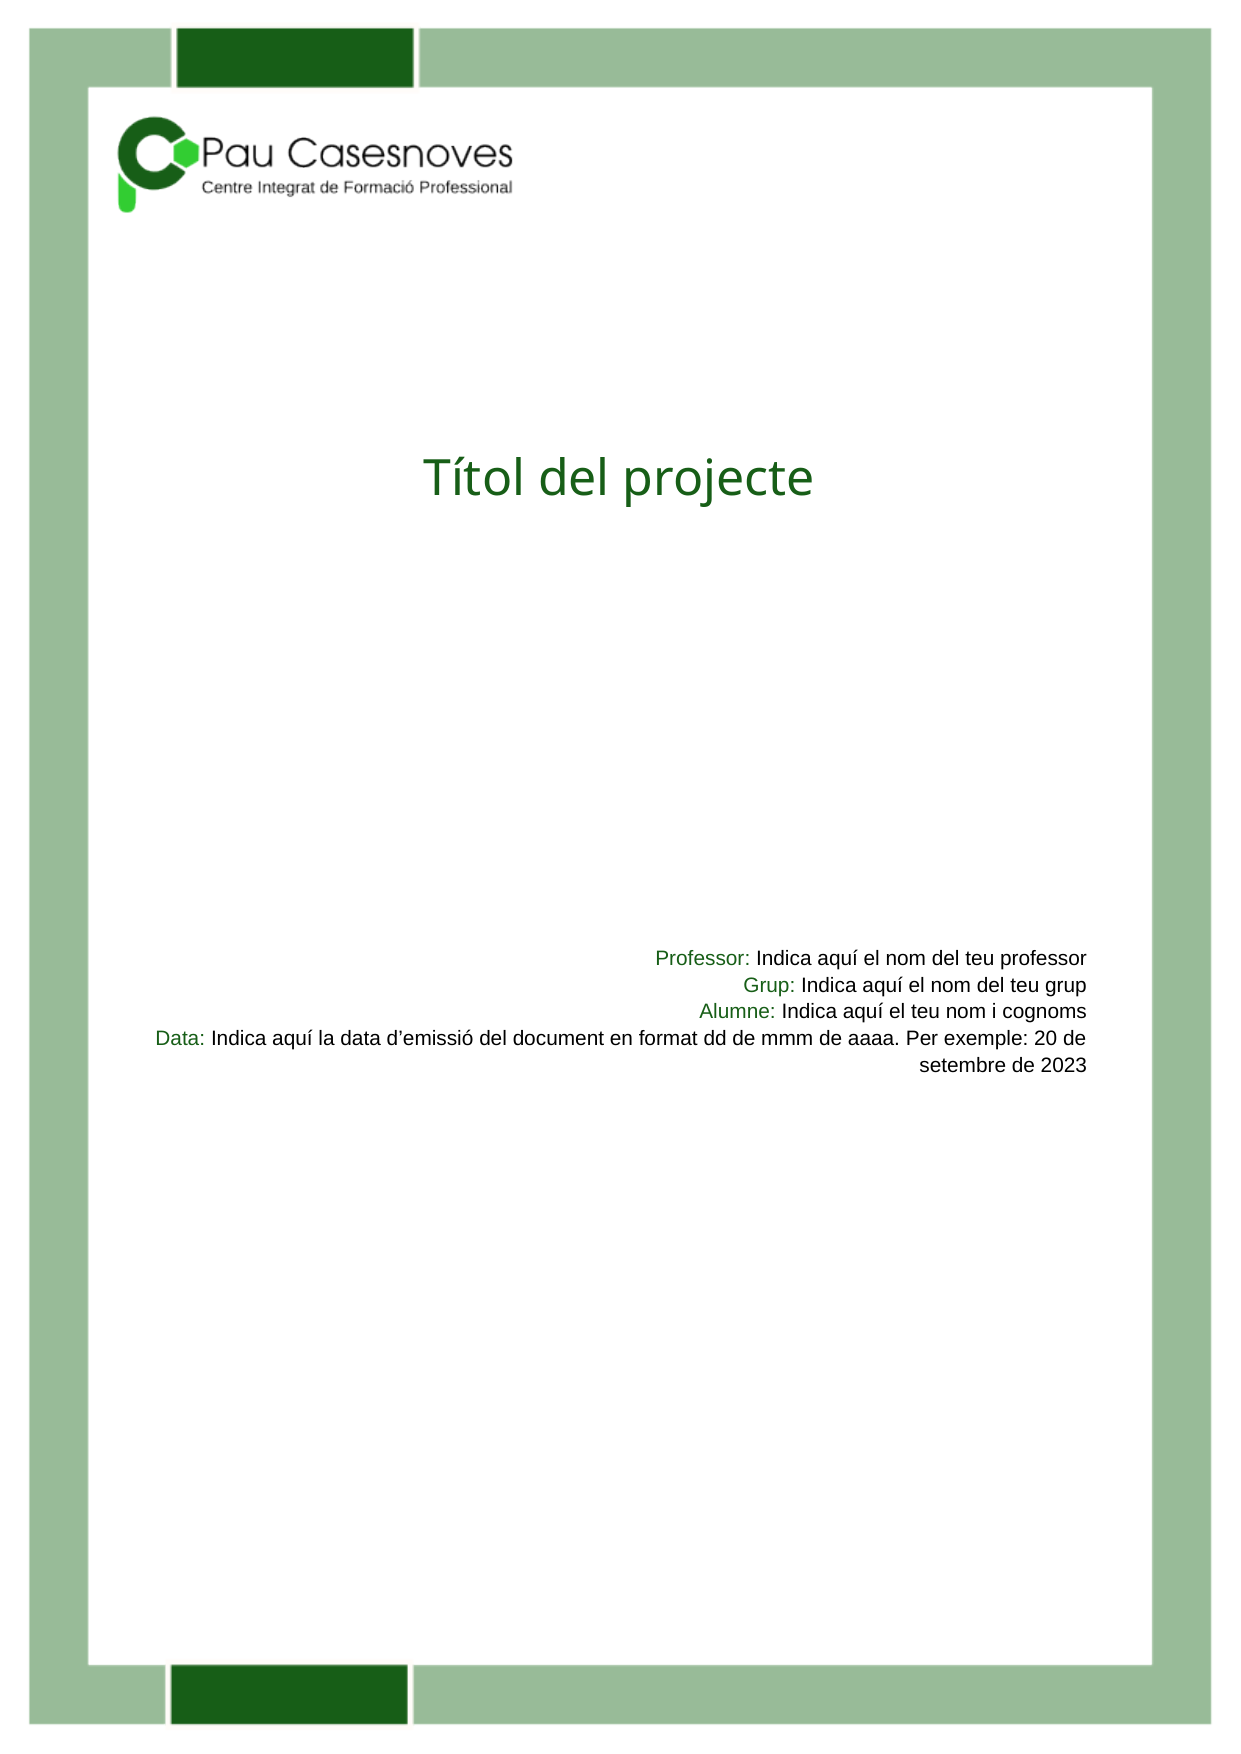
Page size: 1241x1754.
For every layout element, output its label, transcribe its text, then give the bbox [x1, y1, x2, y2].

text Data: Indica aquí la data d’emissió del document en format dd de mmm de aaaa. Per exemple: 20 de setembre de 2023 [151, 1026, 1087, 1076]
picture [0, 0, 1241, 1754]
text Professor: Indica aquí el nom del teu professor [151, 946, 1087, 970]
text Alumne: Indica aquí el teu nom i cognoms [151, 999, 1087, 1023]
text Grup: Indica aquí el nom del teu grup [151, 972, 1087, 996]
text Títol del projecte [151, 442, 1087, 510]
